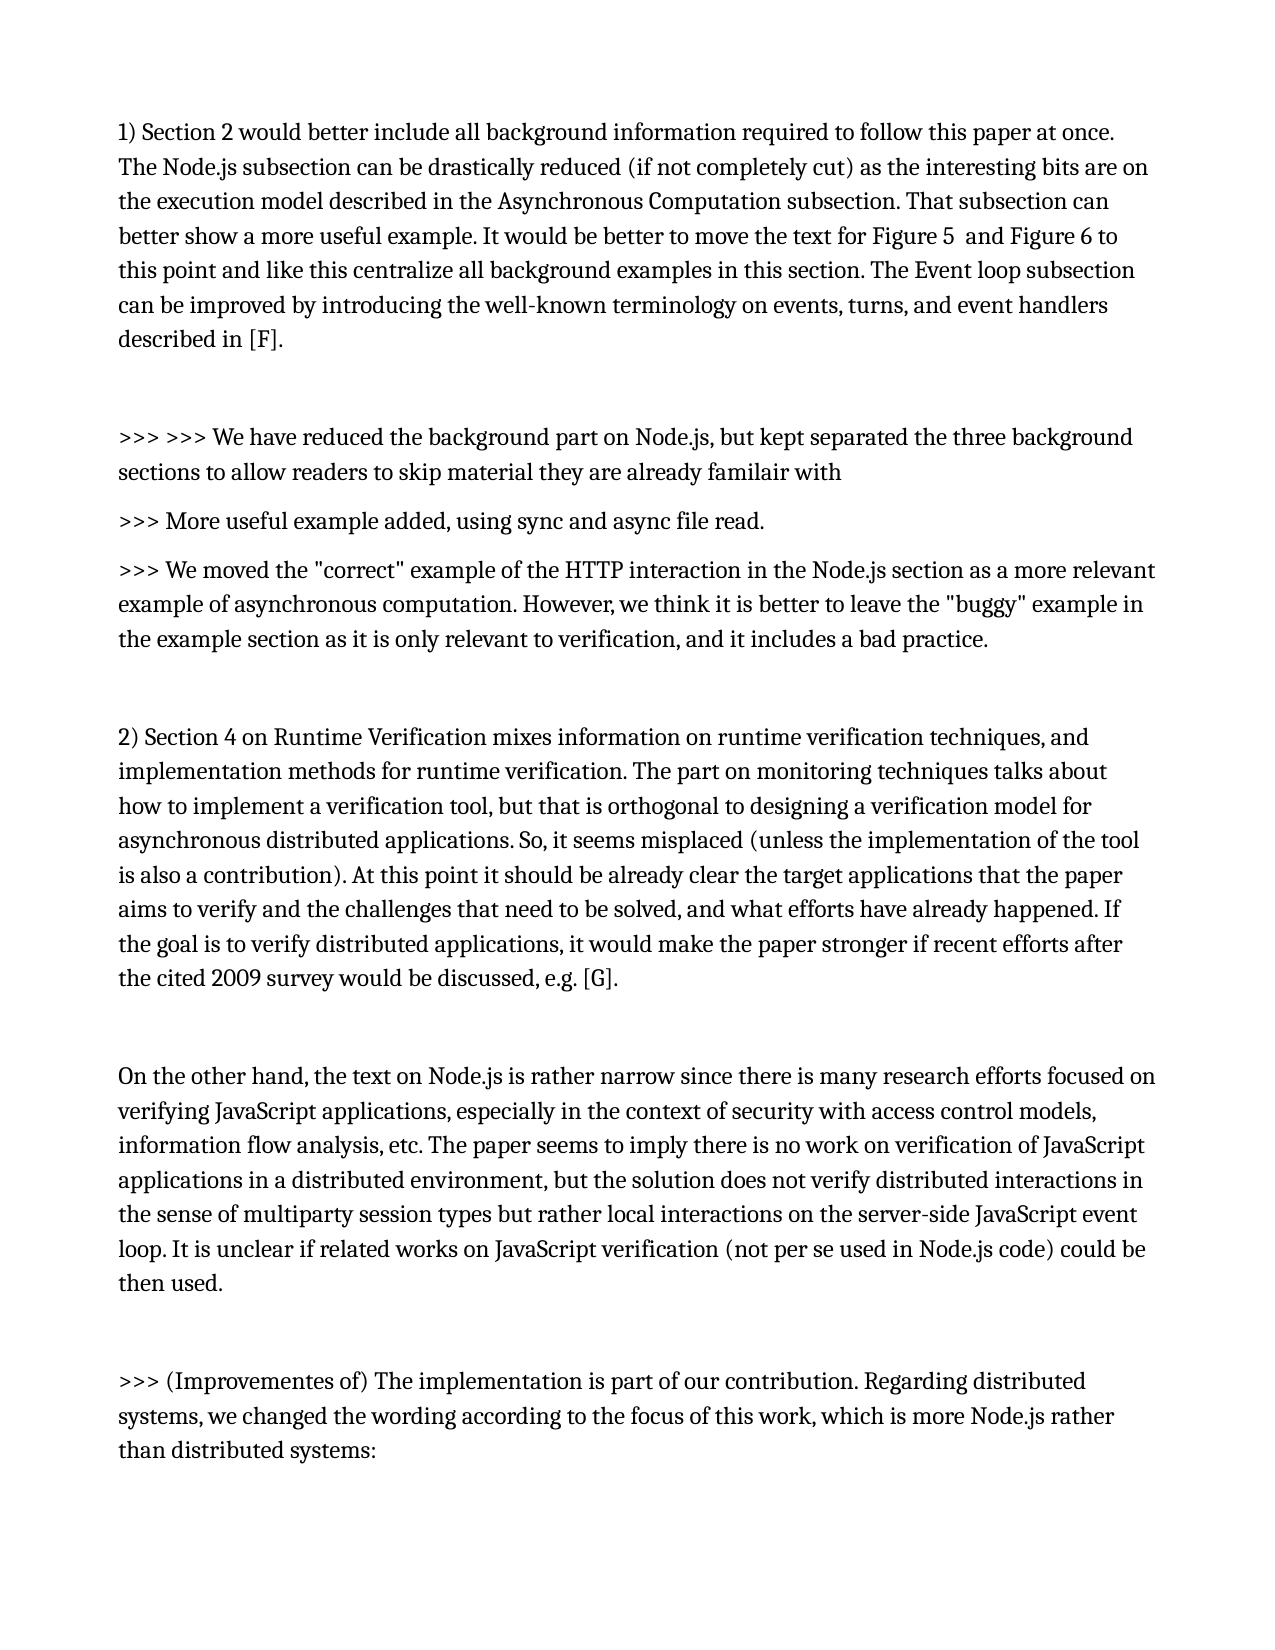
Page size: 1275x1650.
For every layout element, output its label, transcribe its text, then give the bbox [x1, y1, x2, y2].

text 2) Section 4 on Runtime Verification mixes information on runtime verification techniques, and implementation methods for runtime verification. The part on monitoring techniques talks about how to implement a verification tool, but that is orthogonal to designing a verification model for asynchronous distributed applications. So, it seems misplaced (unless the implementation of the tool is also a contribution). At this point it should be already clear the target applications that the paper aims to verify and the challenges that need to be solved, and what efforts have already happened. If the goal is to verify distributed applications, it would make the paper stronger if recent efforts after the cited 2009 survey would be discussed, e.g. [G]. [118, 723, 1157, 993]
text >>> More useful example added, using sync and async file read. [118, 507, 1157, 535]
text 1) Section 2 would better include all background information required to follow this paper at once. The Node.js subsection can be drastically reduced (if not completely cut) as the interesting bits are on the execution model described in the Asynchronous Computation subsection. That subsection can better show a more useful example. It would be better to move the text for Figure 5 and Figure 6 to this point and like this centralize all background examples in this section. The Event loop subsection can be improved by introducing the well-known terminology on events, turns, and event handlers described in [F]. [118, 118, 1157, 354]
text >>> We moved the "correct" example of the HTTP interaction in the Node.js section as a more relevant example of asynchronous computation. However, we think it is better to leave the "buggy" example in the example section as it is only relevant to verification, and it includes a bad practice. [118, 556, 1157, 653]
text >>> (Improvementes of) The implementation is part of our contribution. Regarding distributed systems, we changed the wording according to the focus of this work, which is more Node.js rather than distributed systems: [118, 1367, 1157, 1465]
text >>> >>> We have reduced the background part on Node.js, but kept separated the three background sections to allow readers to skip material they are already familair with [118, 423, 1157, 486]
text On the other hand, the text on Node.js is rather narrow since there is many research efforts focused on verifying JavaScript applications, especially in the context of security with access control models, information flow analysis, etc. The paper seems to imply there is no work on verification of JavaScript applications in a distributed environment, but the solution does not verify distributed interactions in the sense of multiparty session types but rather local interactions on the server-side JavaScript event loop. It is unclear if related works on JavaScript verification (not per se used in Node.js code) could be then used. [118, 1062, 1157, 1298]
